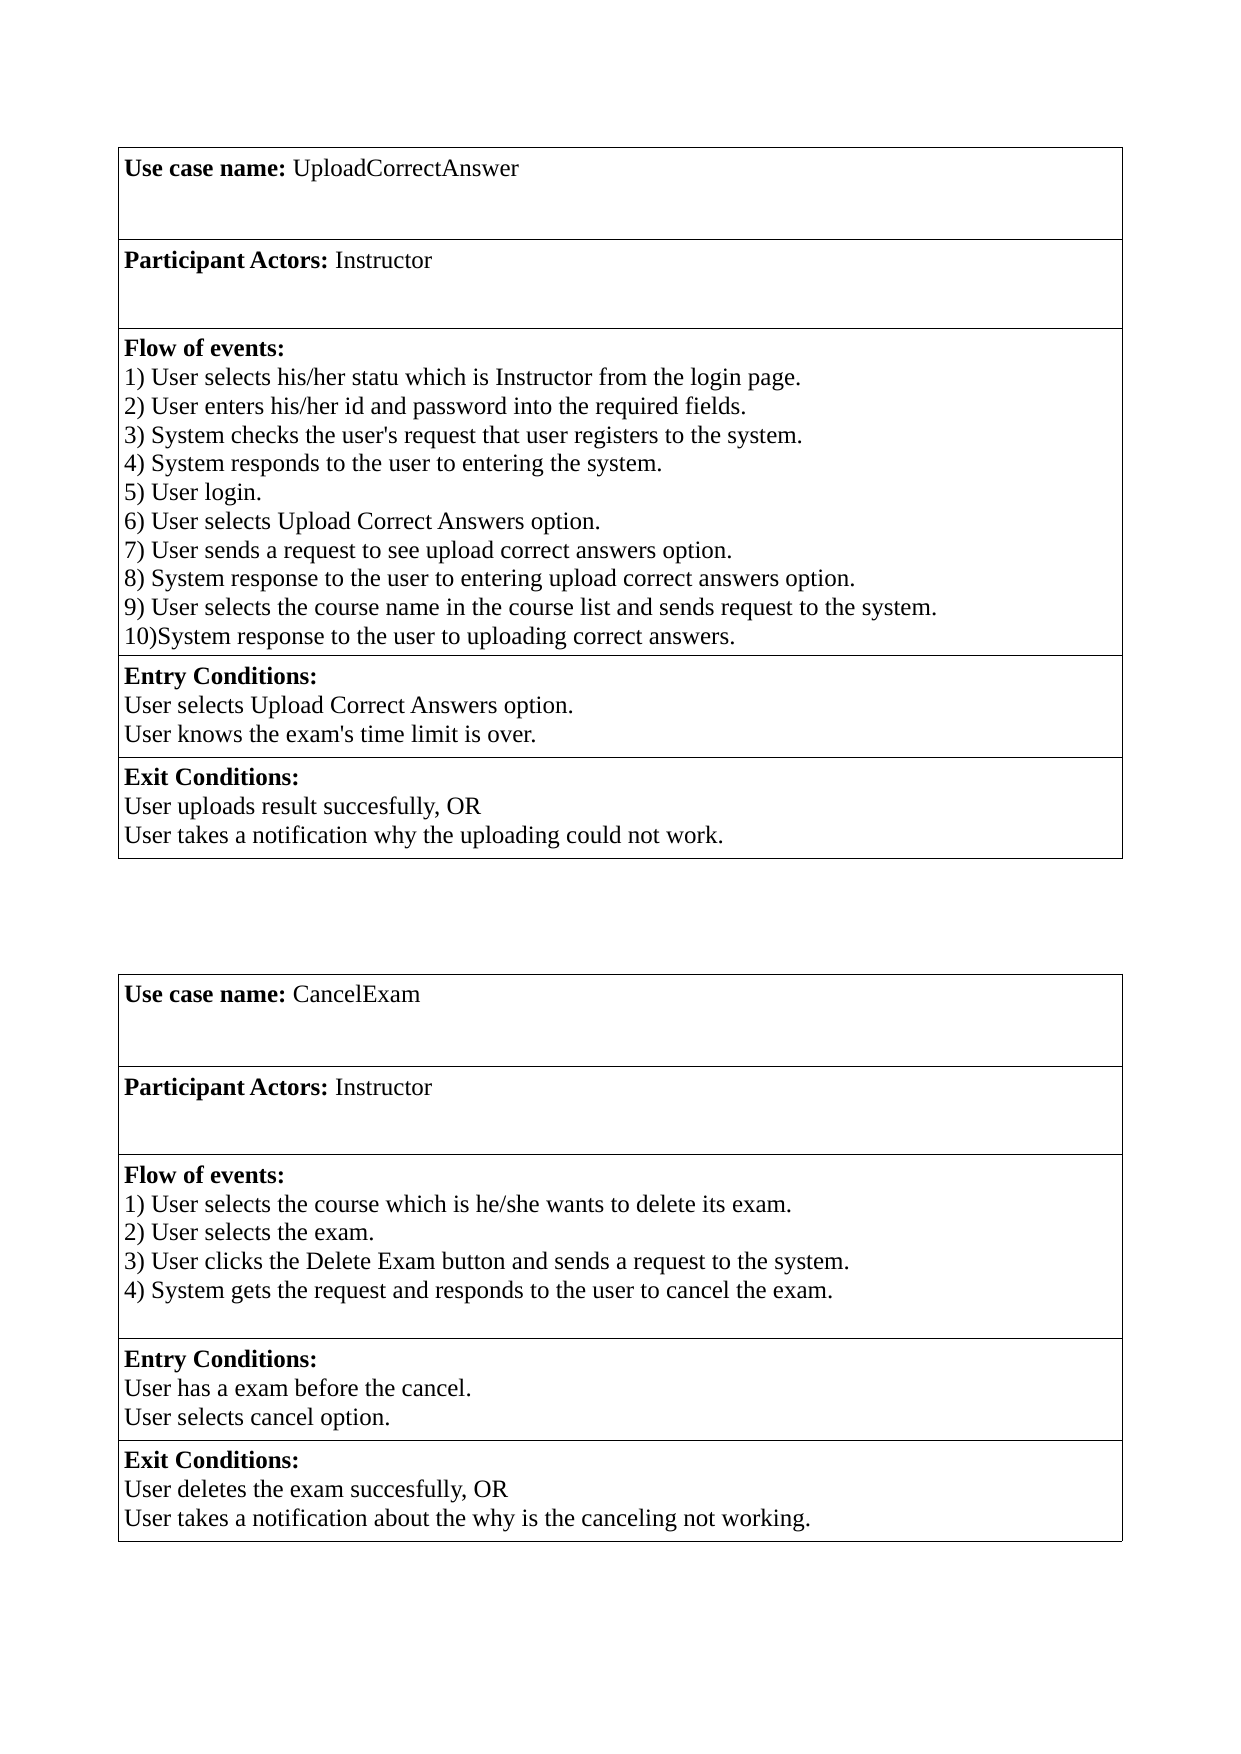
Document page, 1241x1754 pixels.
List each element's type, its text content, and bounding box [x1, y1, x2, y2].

table_cell Flow of events: 1) User selects the course which is he/she wants to delete its exam. 2) User selects the exam. 3) User clicks the Delete Exam button and sends a request to the system. 4) System gets the request and responds to the user to cancel the exam. [119, 1155, 1122, 1338]
table_cell Entry Conditions: User selects Upload Correct Answers option. User knows the exam's time limit is over. [119, 656, 1122, 757]
table_cell Entry Conditions: User has a exam before the cancel. User selects cancel option. [119, 1339, 1122, 1439]
table_cell Exit Conditions: User uploads result succesfully, OR User takes a notification why the uploading could not work. [119, 758, 1122, 858]
table_cell Participant Actors: Instructor [119, 1067, 1122, 1154]
table_header Use case name: CancelExam [119, 975, 1122, 1066]
table_cell Flow of events: 1) User selects his/her statu which is Instructor from the login page. 2) User enters his/her id and password into the required fields. 3) System checks the user's request that user registers to the system. 4) System responds to the user to entering the system. 5) User login. 6) User selects Upload Correct Answers option. 7) User sends a request to see upload correct answers option. 8) System response to the user to entering upload correct answers option. 9) User selects the course name in the course list and sends request to the system. 10)System response to the user to uploading correct answers. [119, 329, 1122, 655]
table_header Use case name: UploadCorrectAnswer [119, 148, 1122, 239]
table_cell Exit Conditions: User deletes the exam succesfully, OR User takes a notification about the why is the canceling not working. [119, 1441, 1122, 1541]
table_cell Participant Actors: Instructor [119, 240, 1122, 328]
